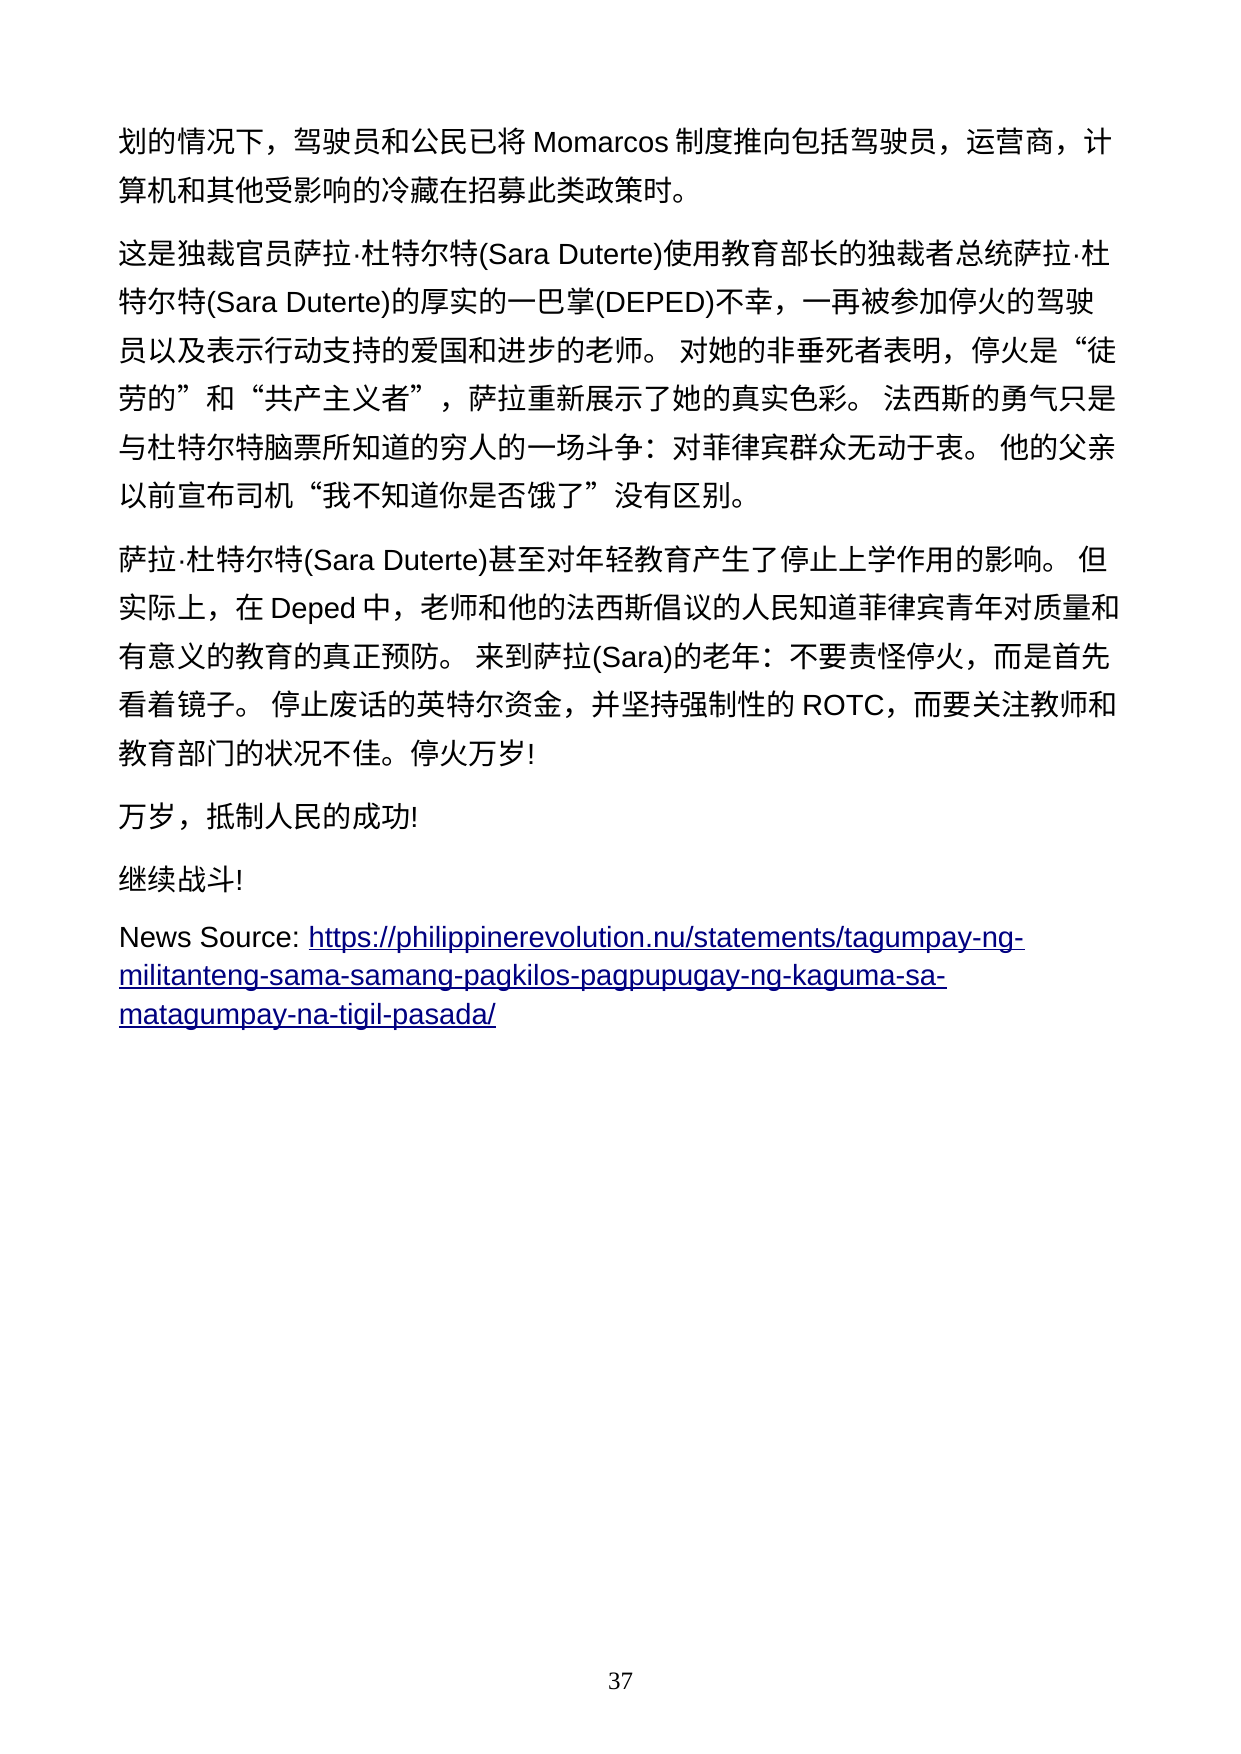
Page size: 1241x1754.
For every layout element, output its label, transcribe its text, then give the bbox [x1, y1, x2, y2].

text 万岁，抵制人民的成功! [118, 793, 1122, 836]
text 划的情况下，驾驶员和公民已将Momarcos制度推向包括驾驶员，运营商，计算机和其他受影响的冷藏在招募此类政策时。 [118, 118, 1122, 209]
text News Source: https://philippinerevolution.nu/statements/tagumpay-ng-militanteng-sama-samang-pagkilos-pagpupugay-ng-kaguma-sa-matagumpay-na-tigil-pasada/ [118, 919, 1122, 1030]
text 这是独裁官员萨拉·杜特尔特(Sara Duterte)使用教育部长的独裁者总统萨拉·杜特尔特(Sara Duterte)的厚实的一巴掌(DEPED)不幸，一再被参加停火的驾驶员以及表示行动支持的爱国和进步的老师。 对她的非垂死者表明，停火是“徒劳的”和“共产主义者”，萨拉重新展示了她的真实色彩。 法西斯的勇气只是与杜特尔特脑票所知道的穷人的一场斗争：对菲律宾群众无动于衷。 他的父亲以前宣布司机“我不知道你是否饿了”没有区别。 [118, 230, 1122, 515]
text 萨拉·杜特尔特(Sara Duterte)甚至对年轻教育产生了停止上学作用的影响。 但实际上，在Deped中，老师和他的法西斯倡议的人民知道菲律宾青年对质量和有意义的教育的真正预防。 来到萨拉(Sara)的老年：不要责怪停火，而是首先看着镜子。 停止废话的英特尔资金，并坚持强制性的ROTC，而要关注教师和教育部门的状况不佳。停火万岁! [118, 536, 1122, 772]
text 继续战斗! [118, 856, 1122, 899]
